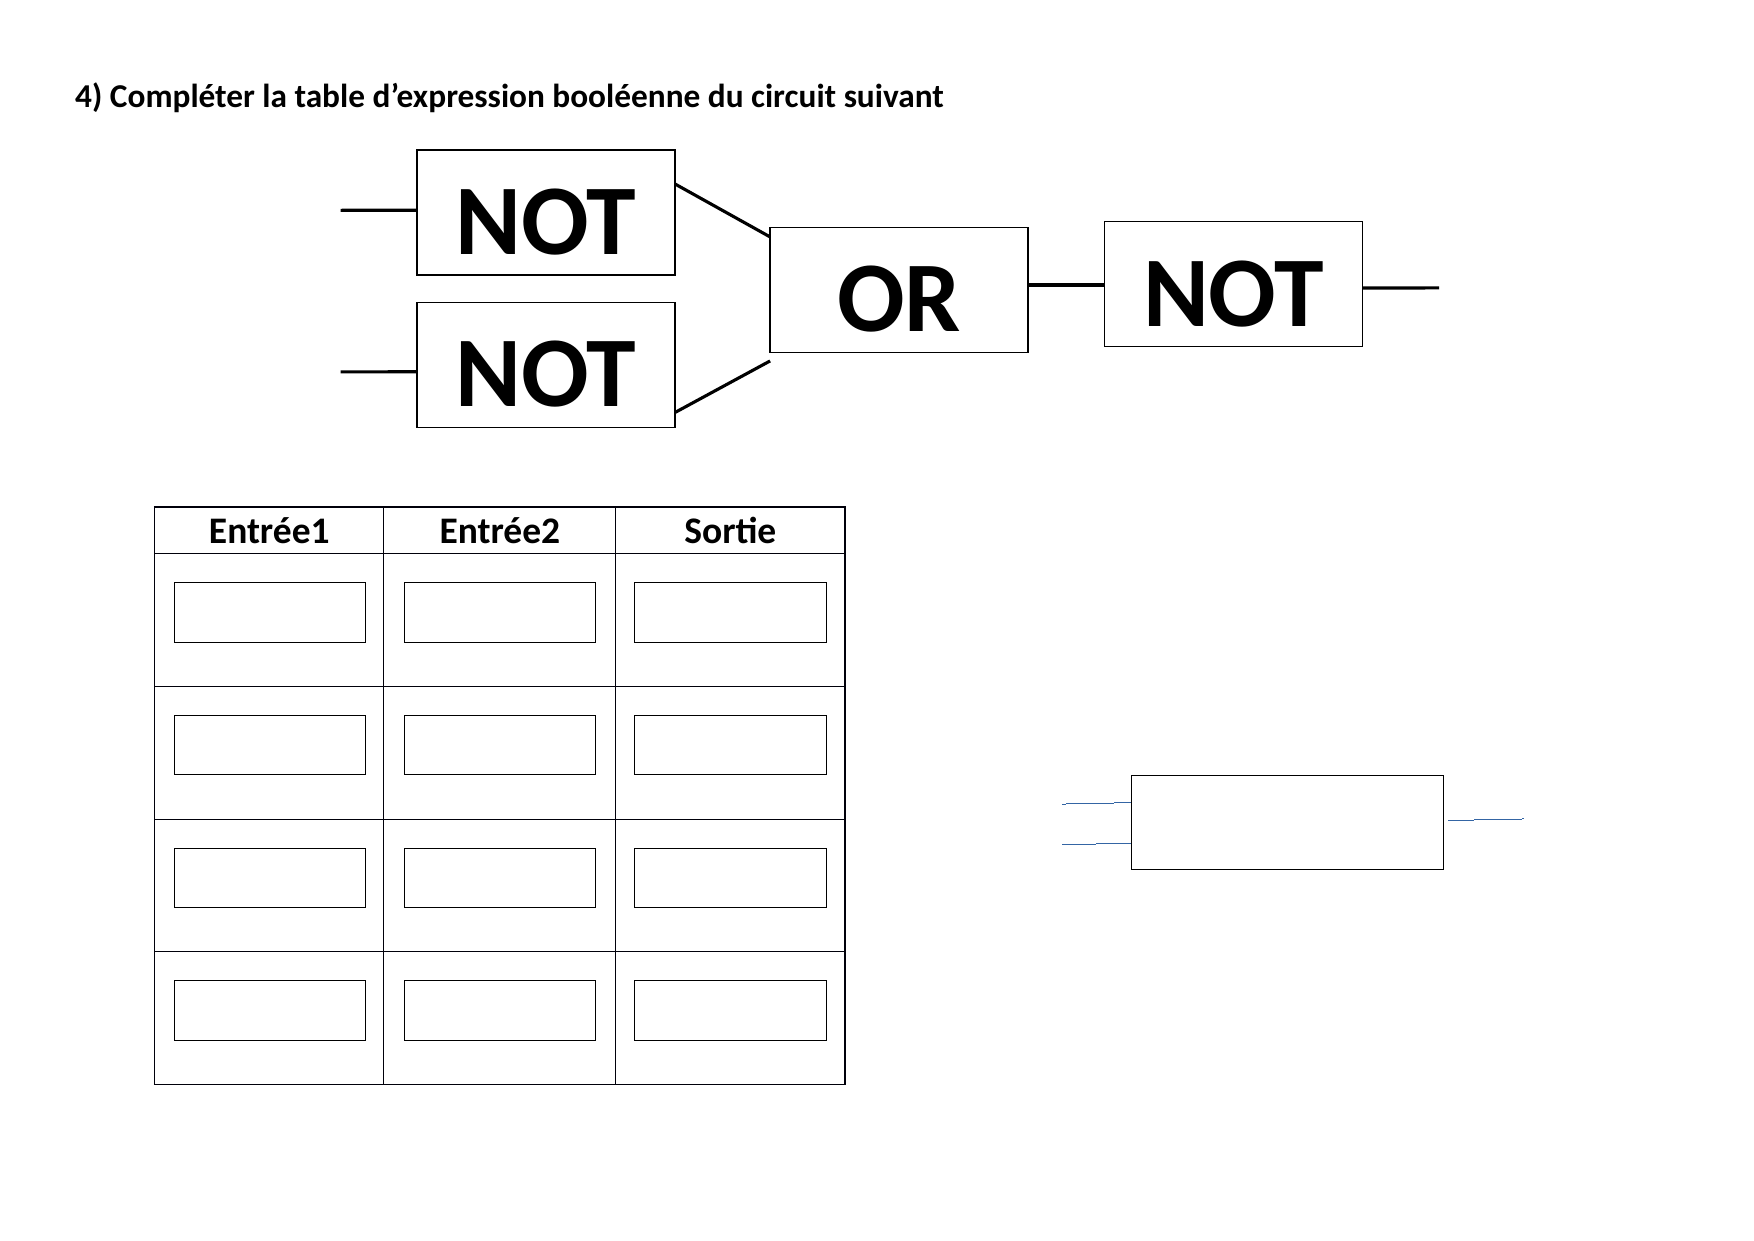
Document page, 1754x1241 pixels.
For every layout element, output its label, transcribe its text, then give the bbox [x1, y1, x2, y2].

table_cell [616, 687, 844, 818]
table_cell [616, 820, 844, 951]
table_cell [155, 952, 383, 1084]
table_cell [616, 952, 844, 1084]
table_header Entrée2 [384, 508, 615, 553]
table_cell [155, 554, 383, 686]
table_header Sortie [616, 508, 844, 553]
table_header Entrée1 [155, 508, 383, 553]
text 4) Compléter la table d’expression booléenne du circuit suivant [75, 75, 1679, 116]
table_cell [384, 820, 615, 951]
table_cell [155, 820, 383, 951]
table_cell [384, 554, 615, 686]
table_cell [155, 687, 383, 818]
table_cell [616, 554, 844, 686]
table_cell [384, 952, 615, 1084]
table_cell [384, 687, 615, 818]
